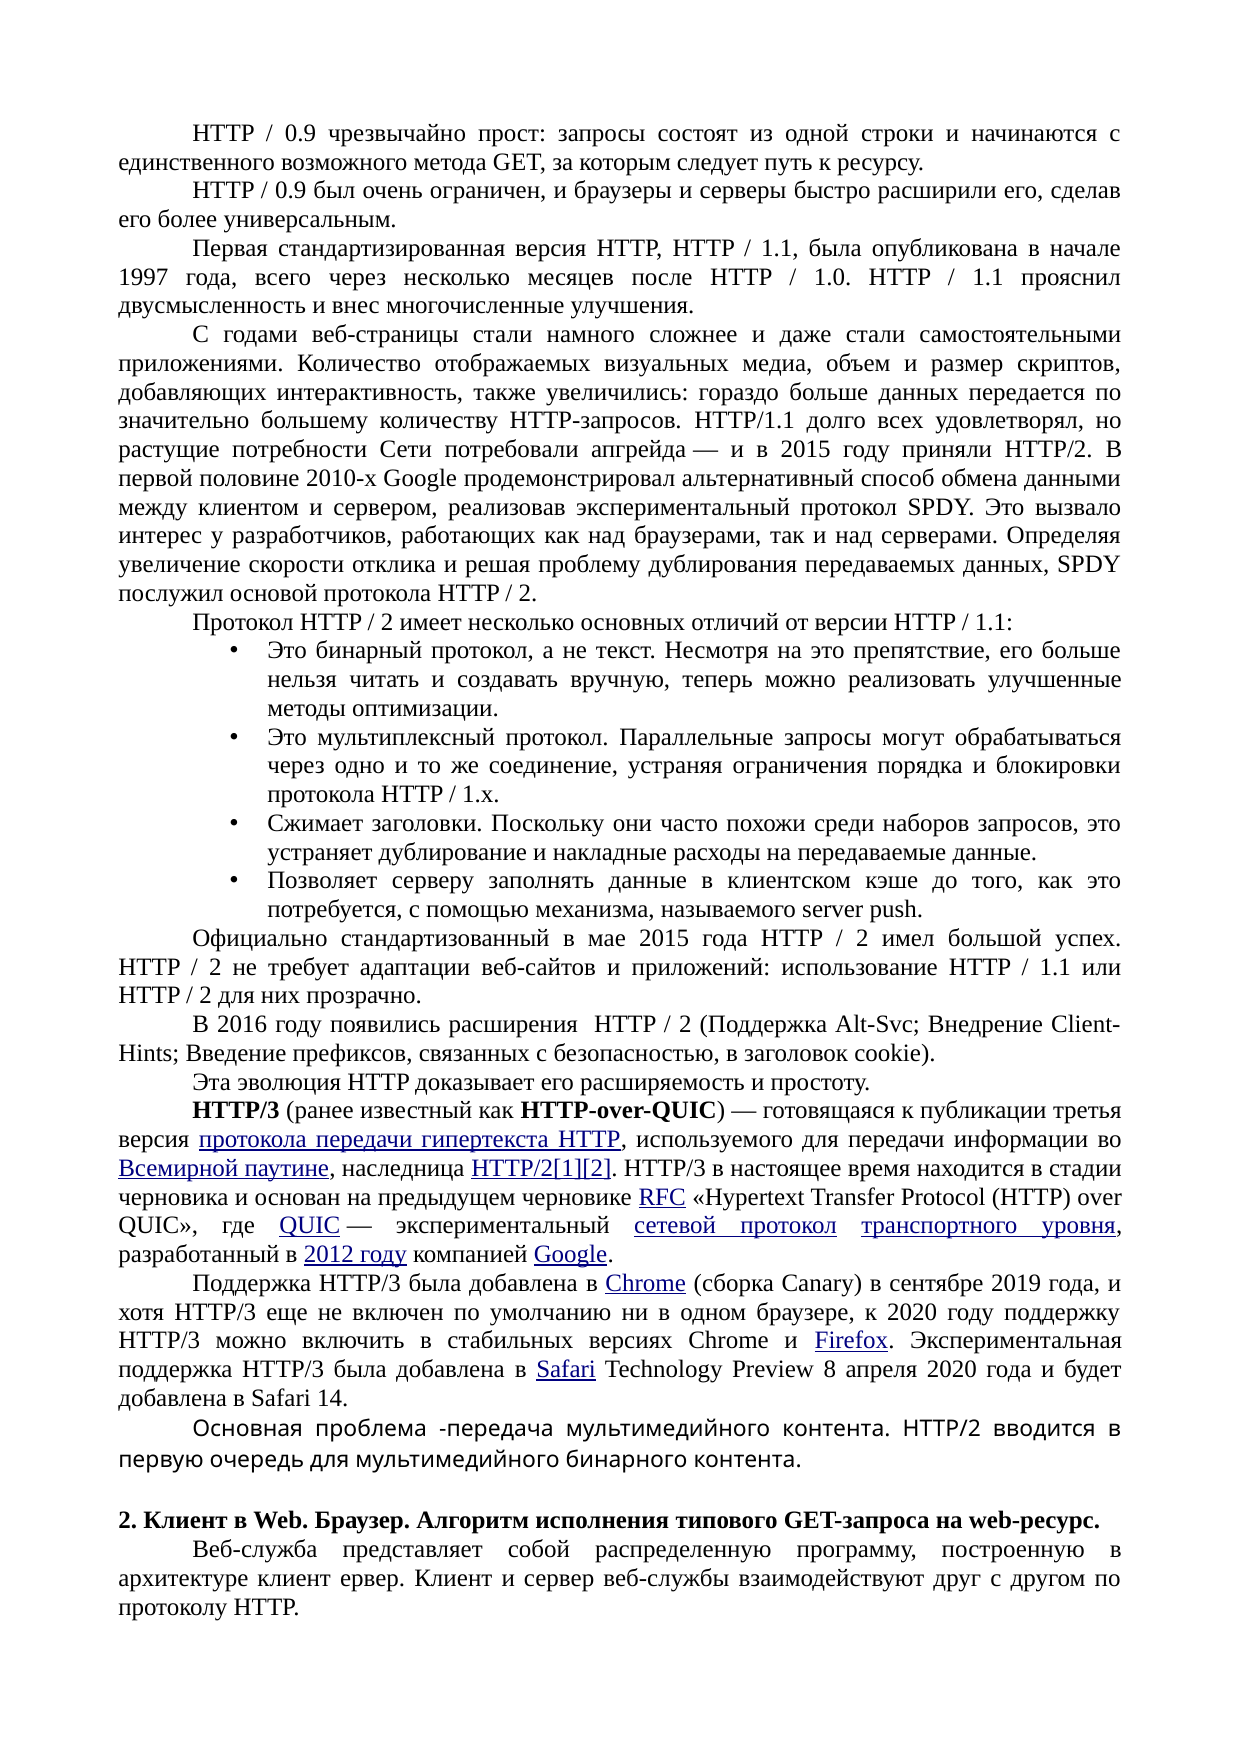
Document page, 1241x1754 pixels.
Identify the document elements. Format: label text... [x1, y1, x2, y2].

list Это бинарный протокол, а не текст. Несмотря на это препятствие, его больше нельзя читать и создавать вручную, теперь можно реализовать улучшенные методы оптимизации. [229, 636, 1122, 722]
text 2. Клиент в Web. Браузер. Алгоритм исполнения типового GET-запроса на web-ресурс. [118, 1506, 1122, 1534]
text HTTP / 0.9 был очень ограничен, и браузеры и серверы быстро расширили его, сделав его более универсальным. [118, 176, 1122, 233]
list Это мультиплексный протокол. Параллельные запросы могут обрабатываться через одно и то же соединение, устраняя ограничения порядка и блокировки протокола HTTP / 1.x. [229, 722, 1122, 808]
text HTTP/3 (ранее известный как HTTP-over-QUIC) — готовящаяся к публикации третья версия протокола передачи гипертекста HTTP, используемого для передачи информации во Всемирной паутине, наследница HTTP/2[1][2]. HTTP/3 в настоящее время находится в стадии черновика и основан на предыдущем черновике RFC «Hypertext Transfer Protocol (HTTP) over QUIC», где QUIC — экспериментальный сетевой протокол транспортного уровня, разработанный в 2012 году компанией Google. [118, 1096, 1122, 1268]
text С годами веб-страницы стали намного сложнее и даже стали самостоятельными приложениями. Количество отображаемых визуальных медиа, объем и размер скриптов, добавляющих интерактивность, также увеличились: гораздо больше данных передается по значительно большему количеству HTTP-запросов. HTTP/1.1 долго всех удовлетворял, но растущие потребности Сети потребовали апгрейда — и в 2015 году приняли HTTP/2. В первой половине 2010-х Google продемонстрировал альтернативный способ обмена данными между клиентом и сервером, реализовав экспериментальный протокол SPDY. Это вызвало интерес у разработчиков, работающих как над браузерами, так и над серверами. Определяя увеличение скорости отклика и решая проблему дублирования передаваемых данных, SPDY послужил основой протокола HTTP / 2. [118, 319, 1122, 607]
text Веб-служба представляет собой распределенную программу, построенную в архитектуре клиент ервер. Клиент и сервер веб-службы взаимодействуют друг с другом по протоколу HTTP. [118, 1534, 1122, 1621]
text Основная проблема -передача мультимедийного контента. HTTP/2 вводится в первую очередь для мультимедийного бинарного контента. [118, 1412, 1122, 1474]
text Официально стандартизованный в мае 2015 года HTTP / 2 имел большой успех. HTTP / 2 не требует адаптации веб-сайтов и приложений: использование HTTP / 1.1 или HTTP / 2 для них прозрачно. [118, 923, 1122, 1009]
list Сжимает заголовки. Поскольку они часто похожи среди наборов запросов, это устраняет дублирование и накладные расходы на передаваемые данные. [229, 808, 1122, 866]
text Первая стандартизированная версия HTTP, HTTP / 1.1, была опубликована в начале 1997 года, всего через несколько месяцев после HTTP / 1.0. HTTP / 1.1 прояснил двусмысленность и внес многочисленные улучшения. [118, 233, 1122, 319]
text В 2016 году появились расширения HTTP / 2 (Поддержка Alt-Svc; Внедрение Client-Hints; Введение префиксов, связанных с безопасностью, в заголовок cookie). [118, 1009, 1122, 1067]
text Эта эволюция HTTP доказывает его расширяемость и простоту. [118, 1067, 1122, 1096]
text HTTP / 0.9 чрезвычайно прост: запросы состоят из одной строки и начинаются с единственного возможного метода GET, за которым следует путь к ресурсу. [118, 118, 1122, 176]
list Позволяет серверу заполнять данные в клиентском кэше до того, как это потребуется, с помощью механизма, называемого server push. [229, 866, 1122, 923]
text Протокол HTTP / 2 имеет несколько основных отличий от версии HTTP / 1.1: [118, 607, 1122, 636]
text Поддержка HTTP/3 была добавлена ​​в Chrome (сборка Canary) в сентябре 2019 года, и хотя HTTP/3 еще не включен по умолчанию ни в одном браузере, к 2020 году поддержку HTTP/3 можно включить в стабильных версиях Chrome и Firefox. Экспериментальная поддержка HTTP/3 была добавлена ​​в Safari Technology Preview 8 апреля 2020 года и будет добавлена ​​в Safari 14. [118, 1268, 1122, 1412]
